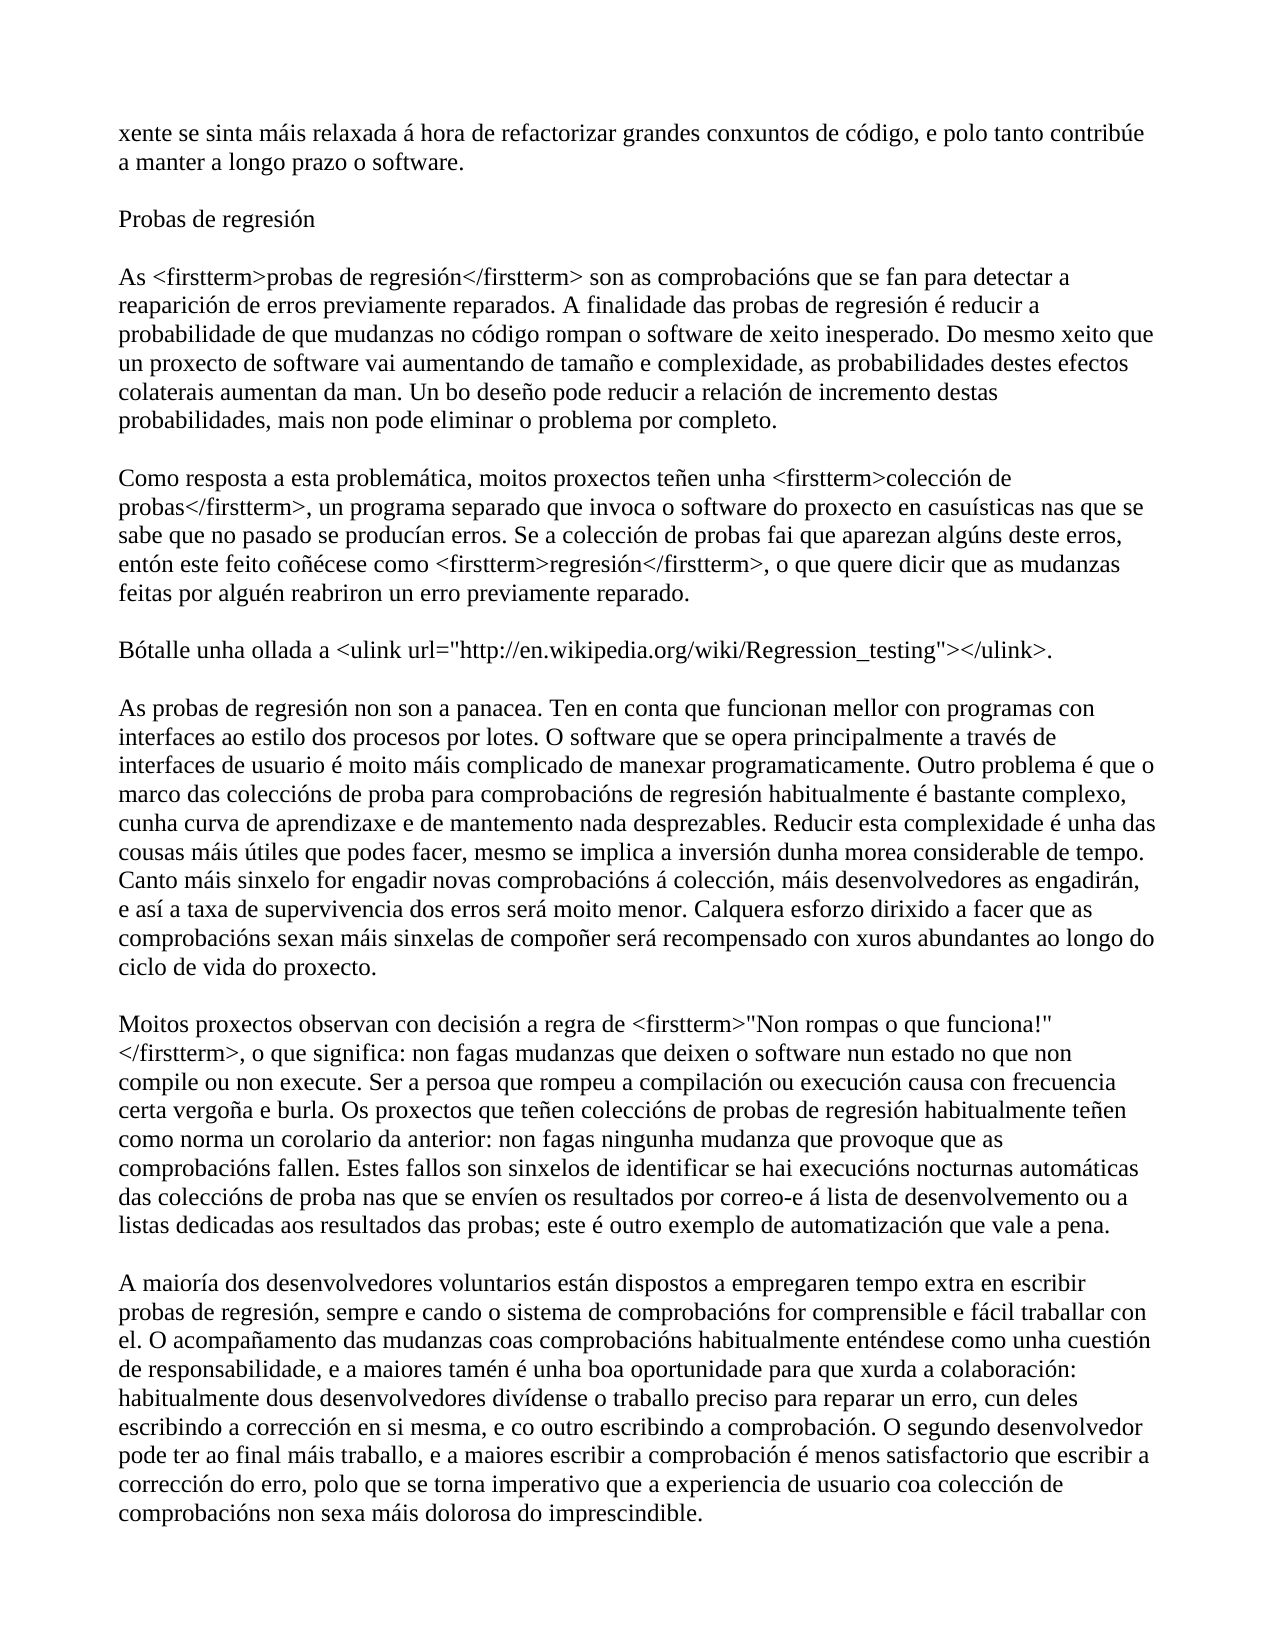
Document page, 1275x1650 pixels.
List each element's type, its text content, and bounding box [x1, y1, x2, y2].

text As <firstterm>probas de regresión</firstterm> son as comprobacións que se fan para detectar a reaparición de erros previamente reparados. A finalidade das probas de regresión é reducir a probabilidade de que mudanzas no código rompan o software de xeito inesperado. Do mesmo xeito que un proxecto de software vai aumentando de tamaño e complexidade, as probabilidades destes efectos colaterais aumentan da man. Un bo deseño pode reducir a relación de incremento destas probabilidades, mais non pode eliminar o problema por completo. [118, 262, 1157, 434]
text Como resposta a esta problemática, moitos proxectos teñen unha <firstterm>colección de probas</firstterm>, un programa separado que invoca o software do proxecto en casuísticas nas que se sabe que no pasado se producían erros. Se a colección de probas fai que aparezan algúns deste erros, entón este feito coñécese como <firstterm>regresión</firstterm>, o que quere dicir que as mudanzas feitas por alguén reabriron un erro previamente reparado. [118, 463, 1157, 607]
text Moitos proxectos observan con decisión a regra de <firstterm>"Non rompas o que funciona!" </firstterm>, o que significa: non fagas mudanzas que deixen o software nun estado no que non compile ou non execute. Ser a persoa que rompeu a compilación ou execución causa con frecuencia certa vergoña e burla. Os proxectos que teñen coleccións de probas de regresión habitualmente teñen como norma un corolario da anterior: non fagas ningunha mudanza que provoque que as comprobacións fallen. Estes fallos son sinxelos de identificar se hai execucións nocturnas automáticas das coleccións de proba nas que se envíen os resultados por correo-e á lista de desenvolvemento ou a listas dedicadas aos resultados das probas; este é outro exemplo de automatización que vale a pena. [118, 1009, 1157, 1239]
text Probas de regresión [118, 204, 1157, 233]
text As probas de regresión non son a panacea. Ten en conta que funcionan mellor con programas con interfaces ao estilo dos procesos por lotes. O software que se opera principalmente a través de interfaces de usuario é moito máis complicado de manexar programaticamente. Outro problema é que o marco das coleccións de proba para comprobacións de regresión habitualmente é bastante complexo, cunha curva de aprendizaxe e de mantemento nada desprezables. Reducir esta complexidade é unha das cousas máis útiles que podes facer, mesmo se implica a inversión dunha morea considerable de tempo. Canto máis sinxelo for engadir novas comprobacións á colección, máis desenvolvedores as engadirán, e así a taxa de supervivencia dos erros será moito menor. Calquera esforzo dirixido a facer que as comprobacións sexan máis sinxelas de compoñer será recompensado con xuros abundantes ao longo do ciclo de vida do proxecto. [118, 693, 1157, 981]
text A maioría dos desenvolvedores voluntarios están dispostos a empregaren tempo extra en escribir probas de regresión, sempre e cando o sistema de comprobacións for comprensible e fácil traballar con el. O acompañamento das mudanzas coas comprobacións habitualmente enténdese como unha cuestión de responsabilidade, e a maiores tamén é unha boa oportunidade para que xurda a colaboración: habitualmente dous desenvolvedores divídense o traballo preciso para reparar un erro, cun deles escribindo a corrección en si mesma, e co outro escribindo a comprobación. O segundo desenvolvedor pode ter ao final máis traballo, e a maiores escribir a comprobación é menos satisfactorio que escribir a corrección do erro, polo que se torna imperativo que a experiencia de usuario coa colección de comprobacións non sexa máis dolorosa do imprescindible. [118, 1268, 1157, 1527]
text xente se sinta máis relaxada á hora de refactorizar grandes conxuntos de código, e polo tanto contribúe a manter a longo prazo o software. [118, 118, 1157, 176]
text Bótalle unha ollada a <ulink url="http://en.wikipedia.org/wiki/Regression_testing"></ulink>. [118, 636, 1157, 664]
